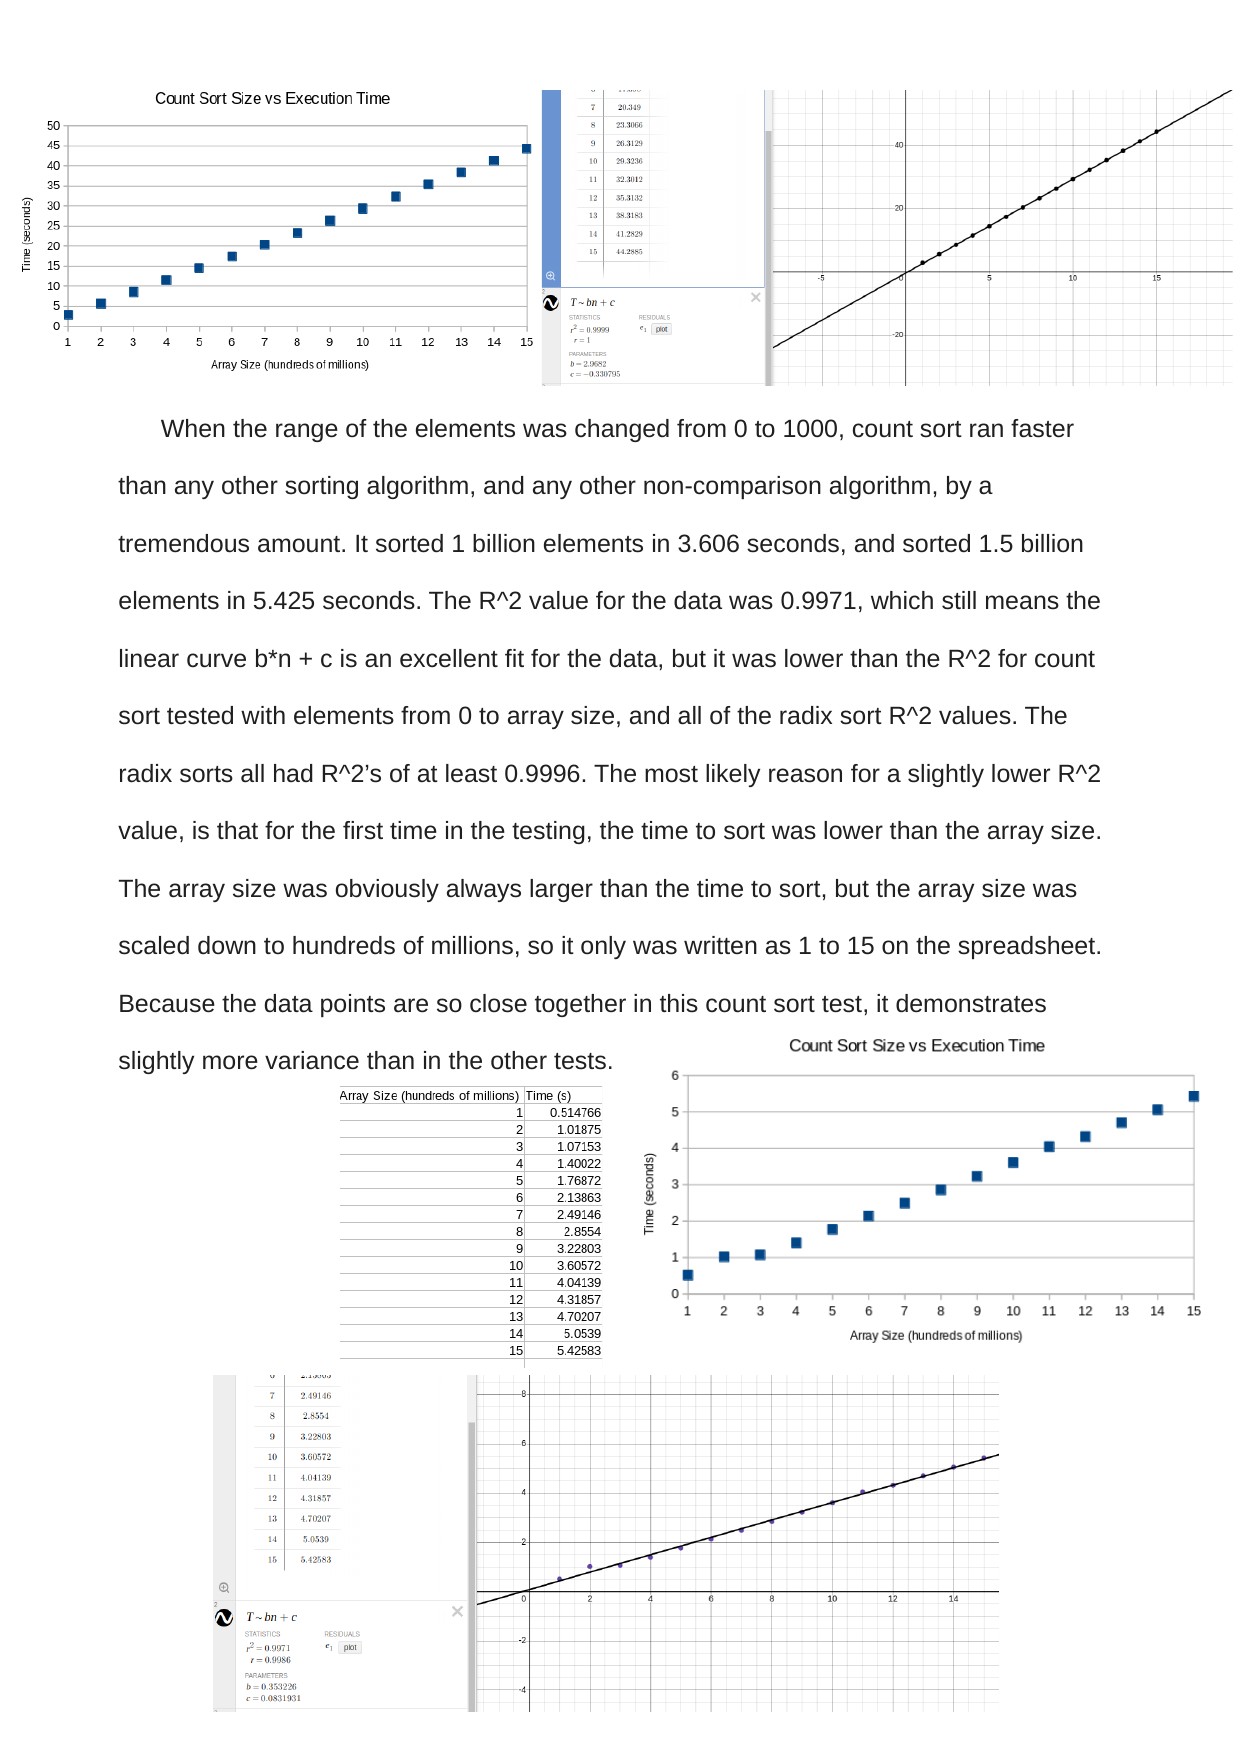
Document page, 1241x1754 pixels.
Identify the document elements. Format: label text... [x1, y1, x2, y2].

text When the range of the elements was changed from 0 to 1000, count sort ran faster than any other sorting algorithm, and any other non-comparison algorithm, by a tremendous amount. It sorted 1 billion elements in 3.606 seconds, and sorted 1.5 billion elements in 5.425 seconds. The R^2 value for the data was 0.9971, which still means the linear curve b*n + c is an excellent fit for the data, but it was lower than the R^2 for count sort tested with elements from 0 to array size, and all of the radix sort R^2 values. The radix sorts all had R^2’s of at least 0.9996. The most likely reason for a slightly lower R^2 value, is that for the first time in the testing, the time to sort was lower than the array size. The array size was obviously always larger than the time to sort, but the array size was scaled down to hundreds of millions, so it only was written as 1 to 15 on the spreadsheet. Because the data points are so close together in this count sort test, it demonstrates slightly more variance than in the other tests. [118, 382, 1122, 1075]
picture [213, 1375, 999, 1712]
picture [340, 1086, 603, 1368]
picture [11, 77, 1233, 386]
picture [633, 1025, 1208, 1354]
